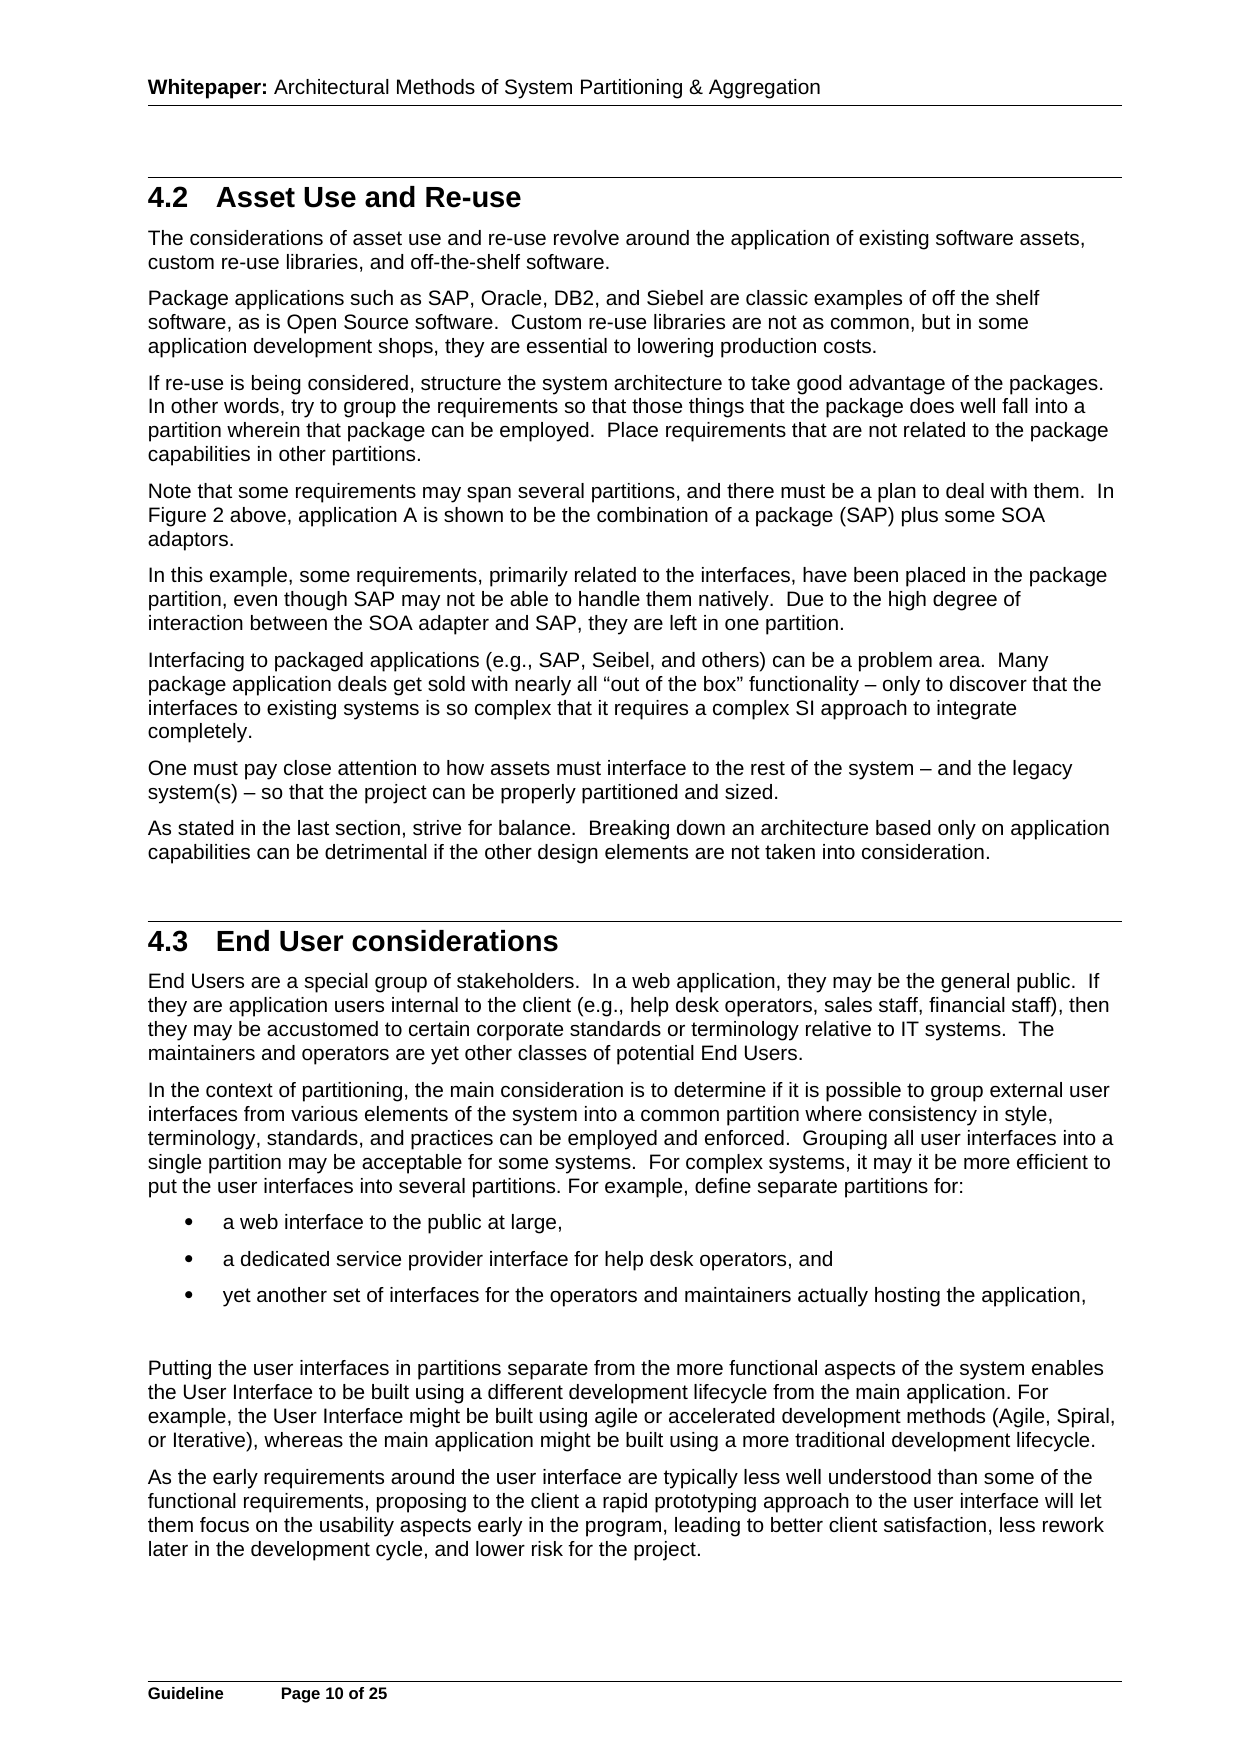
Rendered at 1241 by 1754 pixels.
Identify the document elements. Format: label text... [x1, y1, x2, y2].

text One must pay close attention to how assets must interface to the rest of the system – and the legacy system(s) – so that the project can be properly partitioned and sized. [148, 756, 1122, 804]
text Note that some requirements may span several partitions, and there must be a plan to deal with them. In Figure 2 above, application A is shown to be the combination of a package (SAP) plus some SOA adaptors. [148, 479, 1122, 551]
text In the context of partitioning, the main consideration is to determine if it is possible to group external user interfaces from various elements of the system into a common partition where consistency in style, terminology, standards, and practices can be employed and enforced. Grouping all user interfaces into a single partition may be acceptable for some systems. For complex systems, it may it be more efficient to put the user interfaces into several partitions. For example, define separate partitions for: [148, 1078, 1122, 1197]
subtitle End User considerations [148, 922, 1122, 958]
list yet another set of interfaces for the operators and maintainers actually hosting the application, [185, 1283, 1122, 1307]
text Putting the user interfaces in partitions separate from the more functional aspects of the system enables the User Interface to be built using a different development lifecycle from the main application. For example, the User Interface might be built using agile or accelerated development methods (Agile, Spiral, or Iterative), whereas the main application might be built using a more traditional development lifecycle. [148, 1356, 1122, 1452]
text End Users are a special group of stakeholders. In a web application, they may be the general public. If they are application users internal to the client (e.g., help desk operators, sales staff, financial staff), then they may be accustomed to certain corporate standards or terminology relative to IT systems. The maintainers and operators are yet other classes of potential End Users. [148, 969, 1122, 1065]
text Interfacing to packaged applications (e.g., SAP, Seibel, and others) can be a problem area. Many package application deals get sold with nearly all “out of the box” functionality – only to discover that the interfaces to existing systems is so complex that it requires a complex SI approach to integrate completely. [148, 647, 1122, 743]
list a dedicated service provider interface for help desk operators, and [185, 1247, 1122, 1271]
text As stated in the last section, strive for balance. Breaking down an architecture based only on application capabilities can be detrimental if the other design elements are not taken into consideration. [148, 816, 1122, 864]
subtitle Asset Use and Re-use [148, 178, 1122, 214]
text If re-use is being considered, structure the system architecture to take good advantage of the packages. In other words, try to group the requirements so that those things that the package does well fall into a partition wherein that package can be employed. Place requirements that are not related to the package capabilities in other partitions. [148, 370, 1122, 466]
list a web interface to the public at large, [185, 1210, 1122, 1234]
text Package applications such as SAP, Oracle, DB2, and Siebel are classic examples of off the shelf software, as is Open Source software. Custom re-use libraries are not as common, but in some application development shops, they are essential to lowering production costs. [148, 286, 1122, 358]
text In this example, some requirements, primarily related to the interfaces, have been placed in the package partition, even though SAP may not be able to handle them natively. Due to the high degree of interaction between the SOA adapter and SAP, they are left in one partition. [148, 563, 1122, 635]
text As the early requirements around the user interface are typically less well understood than some of the functional requirements, proposing to the client a rapid prototyping approach to the user interface will let them focus on the usability aspects early in the program, leading to better client satisfaction, less rework later in the development cycle, and lower risk for the project. [148, 1464, 1122, 1560]
text The considerations of asset use and re-use revolve around the application of existing software assets, custom re-use libraries, and off-the-shelf software. [148, 226, 1122, 273]
